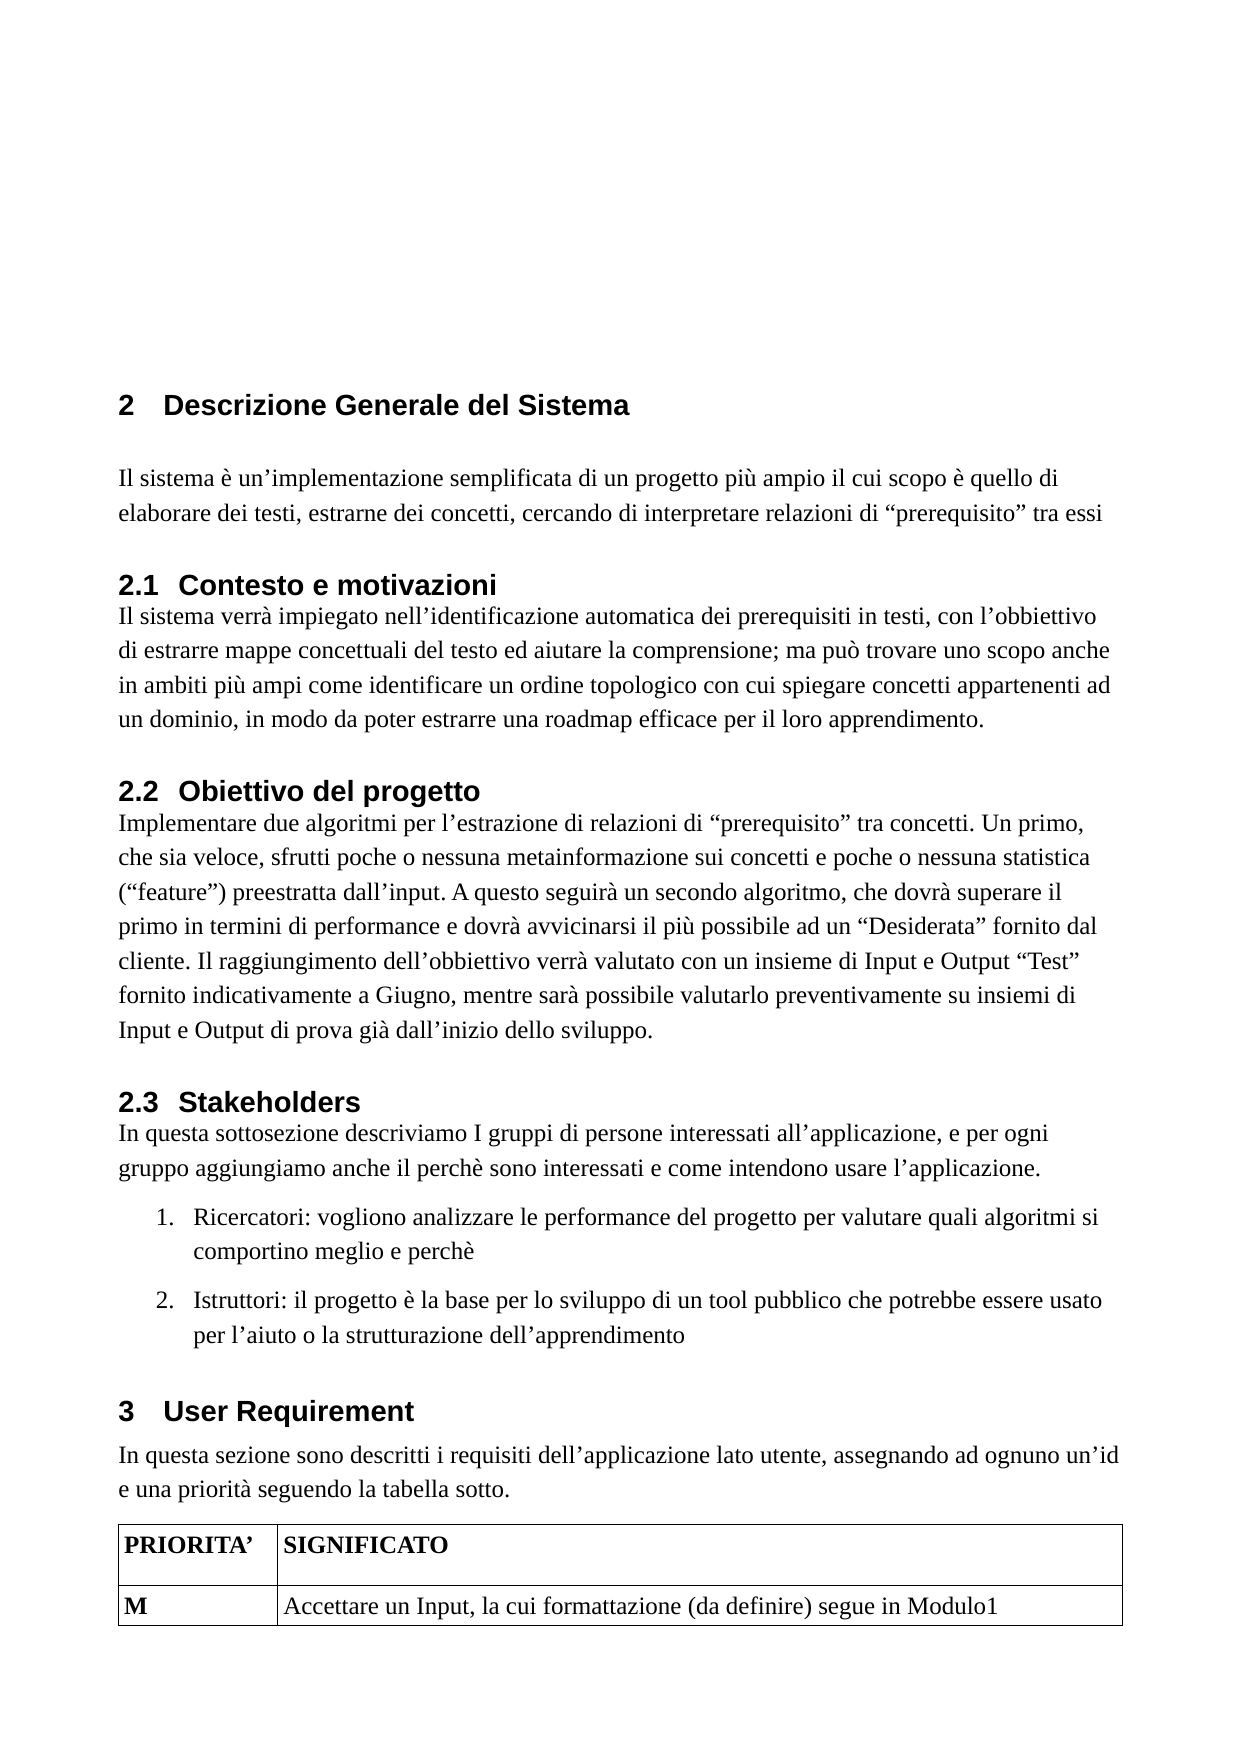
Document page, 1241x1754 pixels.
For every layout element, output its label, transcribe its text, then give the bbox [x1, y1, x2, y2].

table_header SIGNIFICATO [278, 1525, 1122, 1584]
text Il sistema è un’implementazione semplificata di un progetto più ampio il cui scopo è quello di elaborare dei testi, estrarne dei concetti, cercando di interpretare relazioni di “prerequisito” tra essi [118, 463, 1122, 526]
text In questa sezione sono descritti i requisiti dell’applicazione lato utente, assegnando ad ognuno un’id e una priorità seguendo la tabella sotto. [118, 1440, 1122, 1503]
subtitle Obiettivo del progetto [118, 774, 1122, 808]
table_cell M [119, 1586, 277, 1625]
subtitle Stakeholders [118, 1085, 1122, 1118]
text In questa sottosezione descriviamo I gruppi di persone interessati all’applicazione, e per ogni gruppo aggiungiamo anche il perchè sono interessati e come intendono usare l’applicazione. [118, 1118, 1122, 1182]
subtitle Contesto e motivazioni [118, 568, 1122, 601]
subtitle Descrizione Generale del Sistema [118, 388, 1122, 422]
table_cell Accettare un Input, la cui formattazione (da definire) segue in Modulo1 [278, 1586, 1122, 1625]
subtitle User Requirement [118, 1394, 1122, 1427]
text Implementare due algoritmi per l’estrazione di relazioni di “prerequisito” tra concetti. Un primo, che sia veloce, sfrutti poche o nessuna metainformazione sui concetti e poche o nessuna statistica (“feature”) preestratta dall’input. A questo seguirà un secondo algoritmo, che dovrà superare il primo in termini di performance e dovrà avvicinarsi il più possibile ad un “Desiderata” fornito dal cliente. Il raggiungimento dell’obbiettivo verrà valutato con un insieme di Input e Output “Test” fornito indicativamente a Giugno, mentre sarà possibile valutarlo preventivamente su insiemi di Input e Output di prova già dall’inizio dello sviluppo. [118, 808, 1122, 1044]
list Ricercatori: vogliono analizzare le performance del progetto per valutare quali algoritmi si comportino meglio e perchè [156, 1202, 1122, 1265]
list Istruttori: il progetto è la base per lo sviluppo di un tool pubblico che potrebbe essere usato per l’aiuto o la strutturazione dell’apprendimento [156, 1285, 1122, 1349]
text Il sistema verrà impiegato nell’identificazione automatica dei prerequisiti in testi, con l’obbiettivo di estrarre mappe concettuali del testo ed aiutare la comprensione; ma può trovare uno scopo anche in ambiti più ampi come identificare un ordine topologico con cui spiegare concetti appartenenti ad un dominio, in modo da poter estrarre una roadmap efficace per il loro apprendimento. [118, 601, 1122, 733]
table_header PRIORITA’ [119, 1525, 277, 1584]
